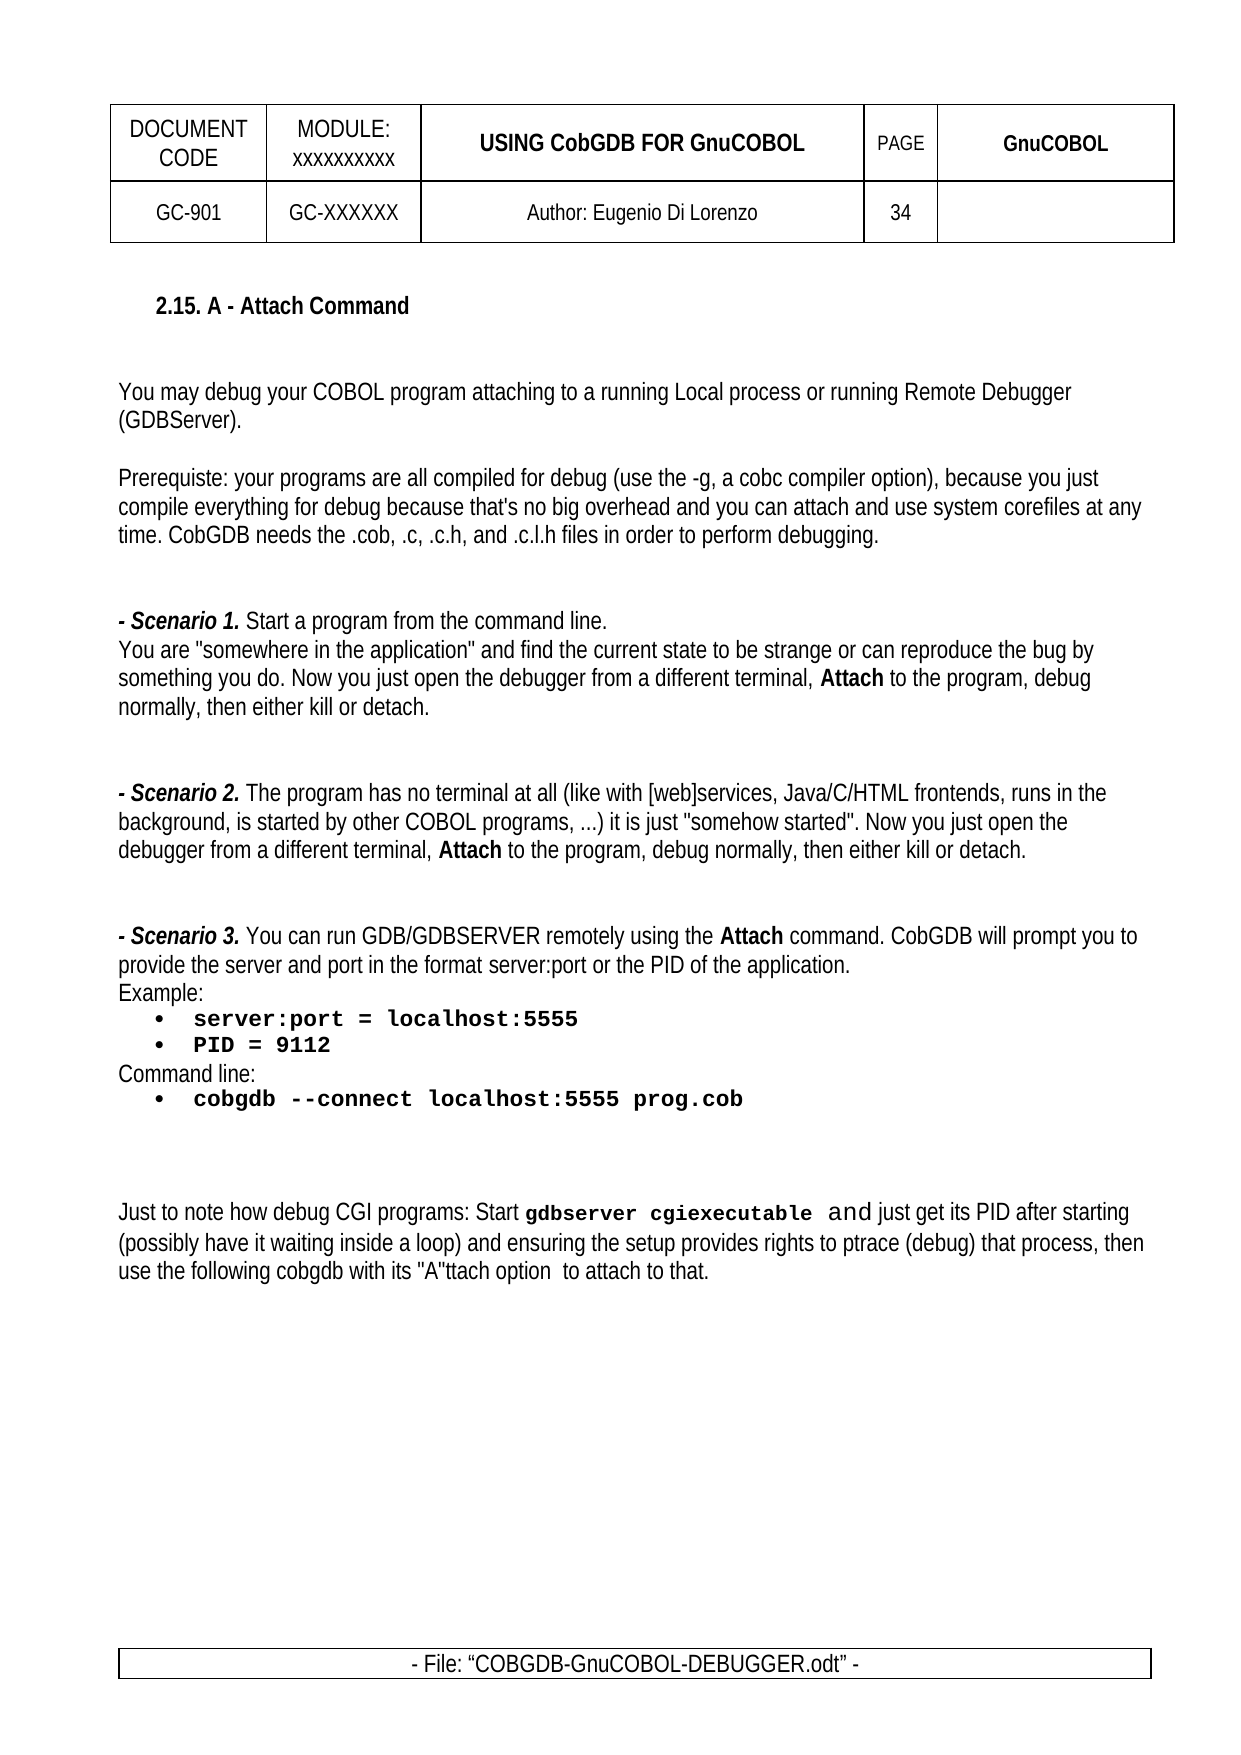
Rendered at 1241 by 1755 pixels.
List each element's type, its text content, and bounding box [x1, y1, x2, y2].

text - Scenario 3. You can run GDB/GDBSERVER remotely using the Attach command. CobGDB will prompt you to provide the server and port in the format server:port or the PID of the application. [118, 921, 1152, 978]
text Prerequiste: your programs are all compiled for debug (use the -g, a cobc compiler option), because you just compile everything for debug because that's no big overhead and you can attach and use system corefiles at any time. CobGDB needs the .cob, .c, .c.h, and .c.l.h files in order to perform debugging. [118, 463, 1152, 549]
text Command line: [118, 1059, 1152, 1088]
list server:port = localhost:5555 [156, 1007, 1152, 1033]
subtitle A - Attach Command [156, 291, 1152, 319]
list PID = 9112 [156, 1033, 1152, 1059]
text - Scenario 2. The program has no terminal at all (like with [web]services, Java/C/HTML frontends, runs in the background, is started by other COBOL programs, ...) it is just "somehow started". Now you just open the debugger from a different terminal, Attach to the program, debug normally, then either kill or detach. [118, 778, 1152, 864]
list cobgdb --connect localhost:5555 prog.cob [156, 1088, 1152, 1113]
text Just to note how debug CGI programs: Start gdbserver cgiexecutable and just get its PID after starting (possibly have it waiting inside a loop) and ensuring the setup provides rights to ptrace (debug) that process, then use the following cobgdb with its "A"ttach option to attach to that. [118, 1197, 1152, 1285]
text Example: [118, 978, 1152, 1007]
text You are "somewhere in the application" and find the current state to be strange or can reproduce the bug by something you do. Now you just open the debugger from a different terminal, Attach to the program, debug normally, then either kill or detach. [118, 635, 1152, 721]
text - Scenario 1. Start a program from the command line. [118, 606, 1152, 635]
text You may debug your COBOL program attaching to a running Local process or running Remote Debugger (GDBServer). [118, 377, 1152, 434]
